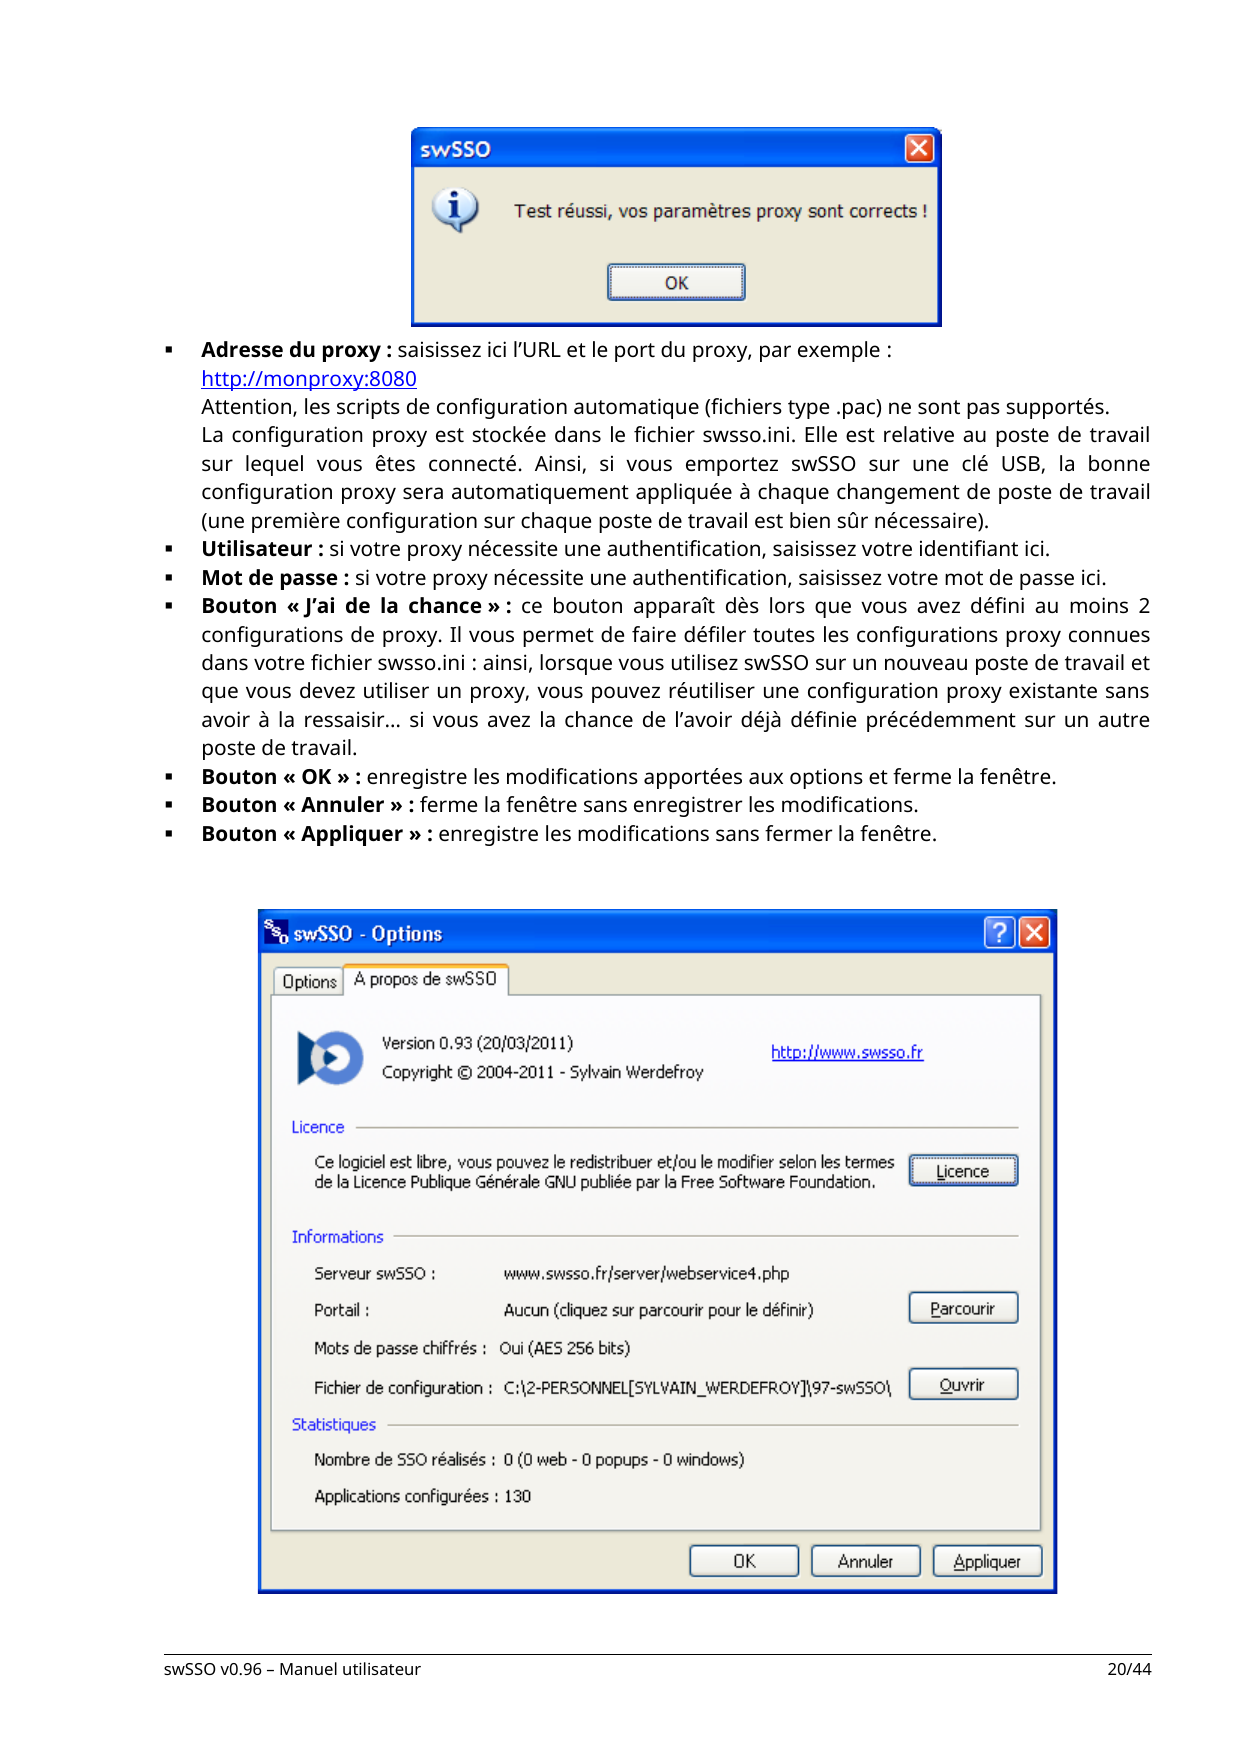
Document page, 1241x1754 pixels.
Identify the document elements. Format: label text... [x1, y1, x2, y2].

picture [411, 127, 942, 327]
list Utilisateur : si votre proxy nécessite une authentification, saisissez votre identifiant ici. [164, 534, 1152, 563]
list Bouton « OK » : enregistre les modifications apportées aux options et ferme la fenêtre. [164, 762, 1152, 790]
list Adresse du proxy : saisissez ici l’URL et le port du proxy, par exemple : [164, 335, 1152, 364]
text Attention, les scripts de configuration automatique (fichiers type .pac) ne sont pas supportés. [201, 392, 1152, 421]
list Bouton « J’ai de la chance » : ce bouton apparaît dès lors que vous avez défini au moins 2 configurations de proxy. Il vous permet de faire défiler toutes les configurations proxy connues dans votre fichier swsso.ini : ainsi, lorsque vous utilisez swSSO sur un nouveau poste de travail et que vous devez utiliser un proxy, vous pouvez réutiliser une configuration proxy existante sans avoir à la ressaisir… si vous avez la chance de l’avoir déjà définie précédemment sur un autre poste de travail. [164, 591, 1152, 762]
text http://monproxy:8080 [201, 364, 1152, 392]
picture [257, 909, 1058, 1594]
list Bouton « Annuler » : ferme la fenêtre sans enregistrer les modifications. [164, 790, 1152, 819]
list Mot de passe : si votre proxy nécessite une authentification, saisissez votre mot de passe ici. [164, 563, 1152, 591]
list Bouton « Appliquer » : enregistre les modifications sans fermer la fenêtre. [164, 819, 1152, 847]
text La configuration proxy est stockée dans le fichier swsso.ini. Elle est relative au poste de travail sur lequel vous êtes connecté. Ainsi, si vous emportez swSSO sur une clé USB, la bonne configuration proxy sera automatiquement appliquée à chaque changement de poste de travail (une première configuration sur chaque poste de travail est bien sûr nécessaire). [201, 421, 1152, 534]
